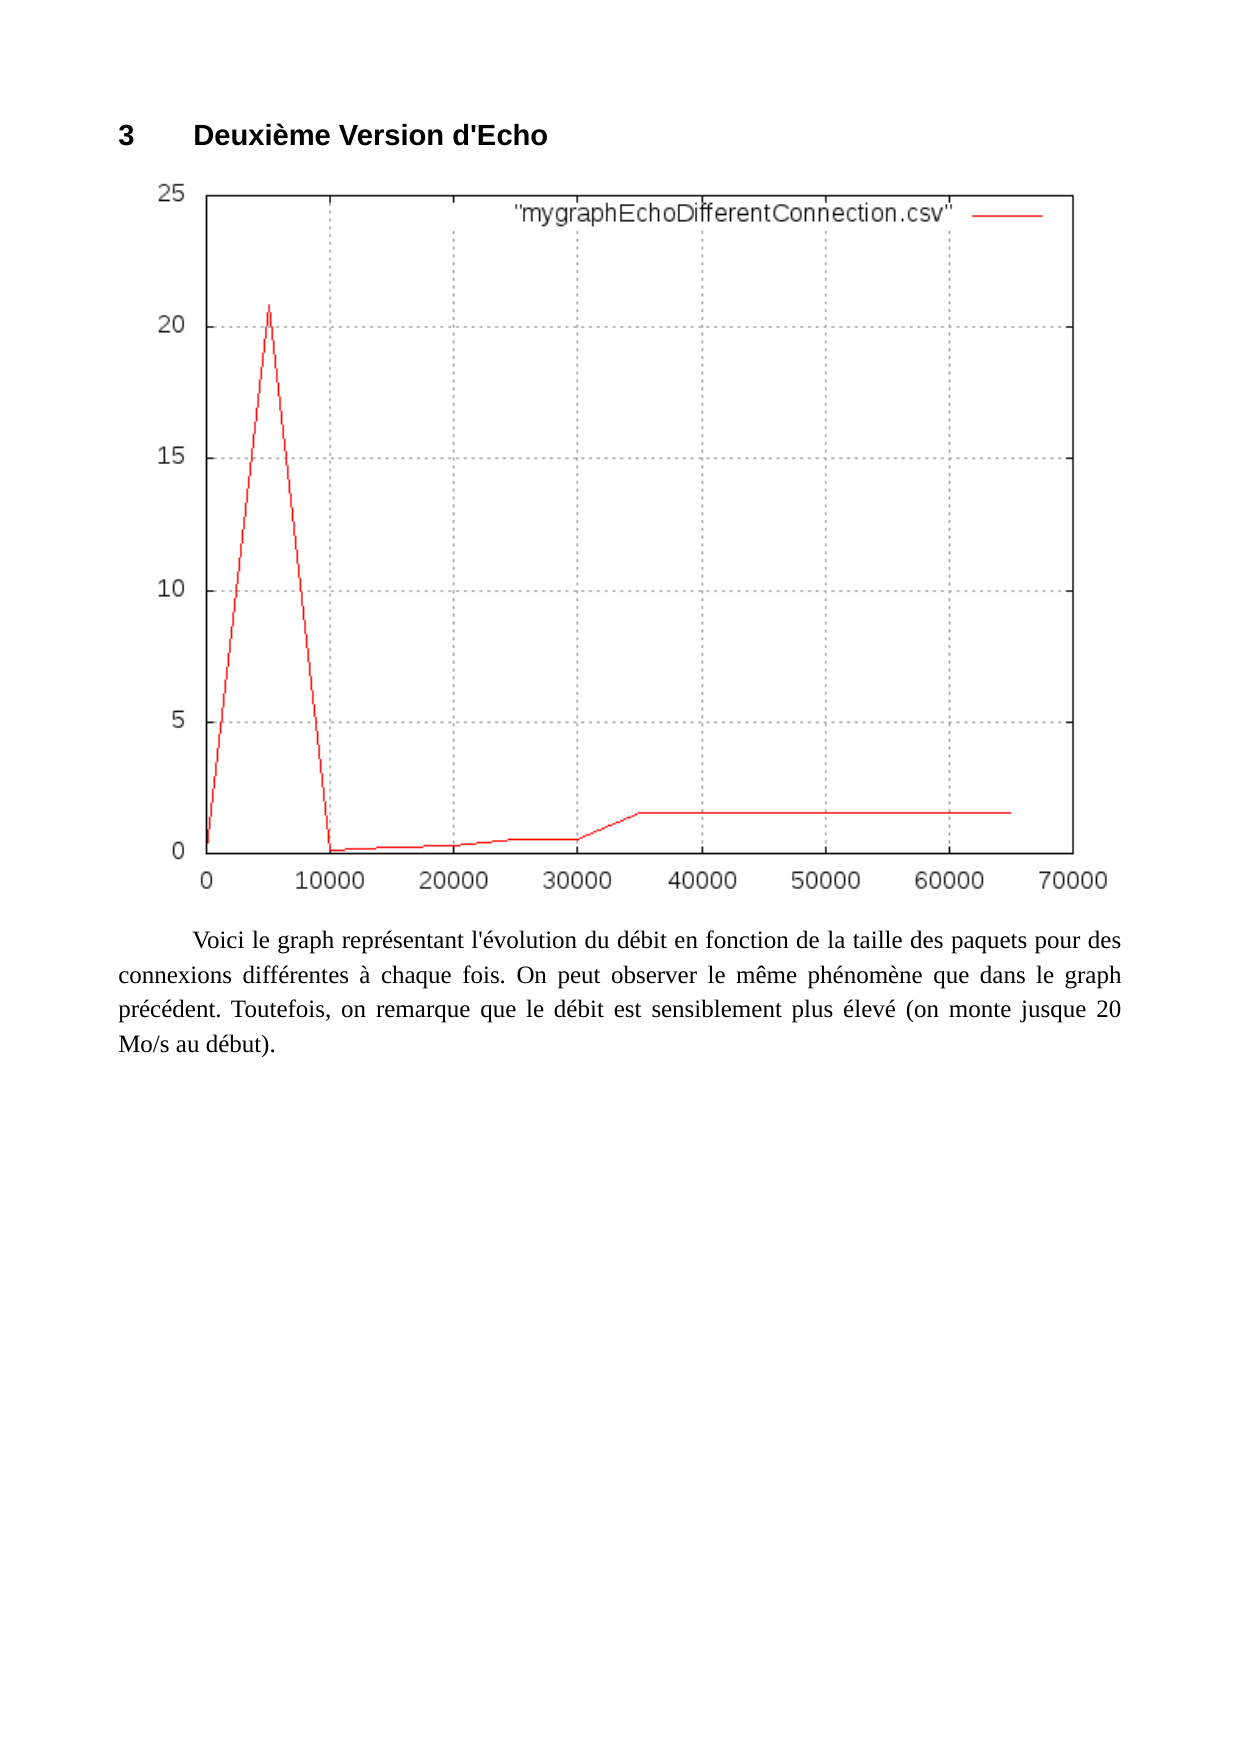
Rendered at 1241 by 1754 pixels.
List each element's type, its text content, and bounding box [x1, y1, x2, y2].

subtitle Deuxième Version d'Echo [118, 118, 1122, 152]
text Voici le graph représentant l'évolution du débit en fonction de la taille des paquets pour des connexions différentes à chaque fois. On peut observer le même phénomène que dans le graph précédent. Toutefois, on remarque que le débit est sensiblement plus élevé (on monte jusque 20 Mo/s au début). [118, 164, 1122, 1058]
picture [120, 164, 1121, 914]
